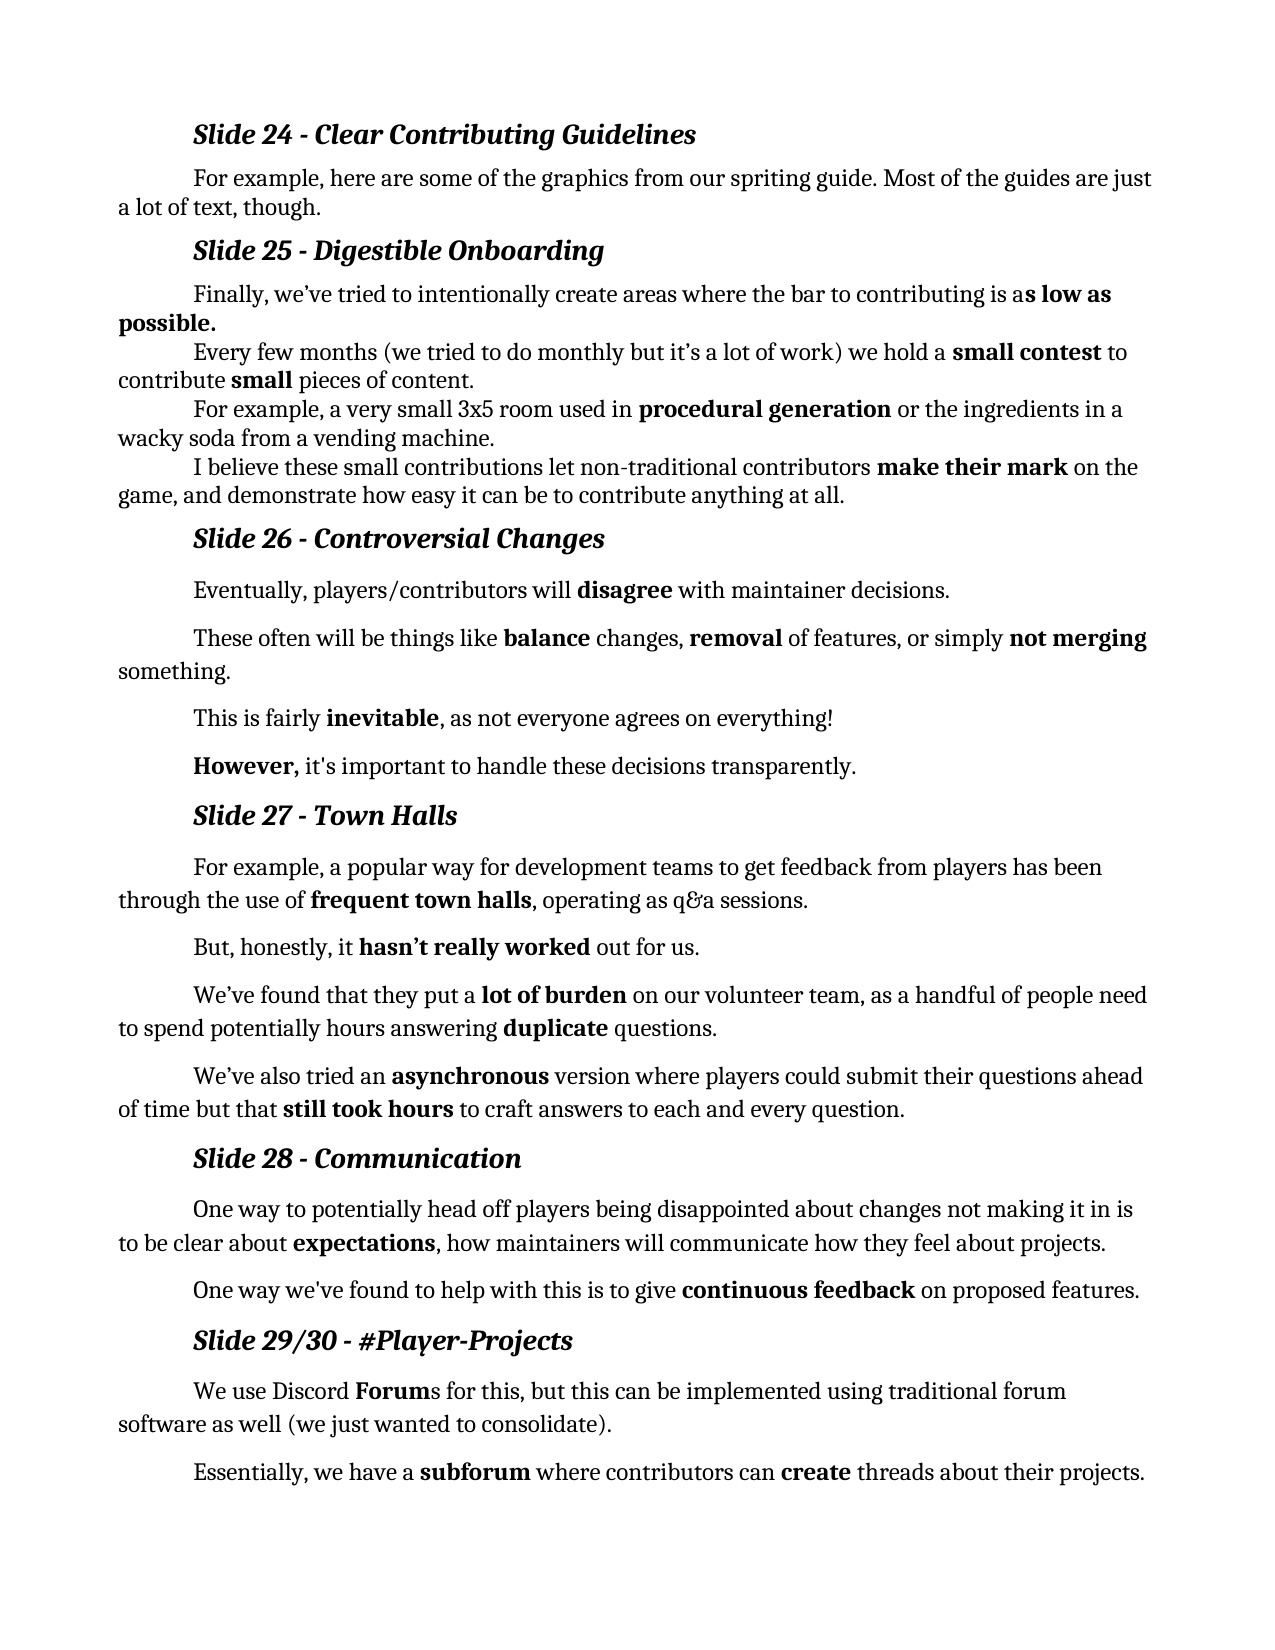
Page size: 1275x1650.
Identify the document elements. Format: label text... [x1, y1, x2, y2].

list Eventually, players/contributors will disagree with maintainer decisions. [118, 576, 1157, 604]
subtitle Slide 28 - Communication [118, 1142, 1157, 1176]
list But, honestly, it hasn’t really worked out for us. [118, 933, 1157, 962]
list Finally, we’ve tried to intentionally create areas where the bar to contributing is as low as possible. [118, 280, 1157, 338]
list We’ve also tried an asynchronous version where players could submit their questions ahead of time but that still took hours to craft answers to each and every question. [118, 1062, 1157, 1123]
subtitle Slide 24 - Clear Contributing Guidelines [118, 118, 1157, 152]
list Every few months (we tried to do monthly but it’s a lot of work) we hold a small contest to contribute small pieces of content. [118, 338, 1157, 395]
list One way to potentially head off players being disappointed about changes not making it in is to be clear about expectations, how maintainers will communicate how they feel about projects. [118, 1195, 1157, 1257]
subtitle Slide 27 - Town Halls [118, 799, 1157, 833]
list Essentially, we have a subforum where contributors can create threads about their projects. [118, 1457, 1157, 1486]
list This is fairly inevitable, as not everyone agrees on everything! [118, 704, 1157, 733]
list We use Discord Forums for this, but this can be implemented using traditional forum software as well (we just wanted to consolidate). [118, 1377, 1157, 1439]
subtitle Slide 25 - Digestible Onboarding [118, 234, 1157, 268]
list For example, a very small 3x5 room used in procedural generation or the ingredients in a wacky soda from a vending machine. [118, 395, 1157, 453]
subtitle Slide 26 - Controversial Changes [118, 523, 1157, 556]
list I believe these small contributions let non-traditional contributors make their mark on the game, and demonstrate how easy it can be to contribute anything at all. [118, 453, 1157, 510]
list We’ve found that they put a lot of burden on our volunteer team, as a handful of people need to spend potentially hours answering duplicate questions. [118, 981, 1157, 1043]
list For example, a popular way for development teams to get feedback from players has been through the use of frequent town halls, operating as q&a sessions. [118, 853, 1157, 914]
list One way we've found to help with this is to give continuous feedback on proposed features. [118, 1276, 1157, 1305]
list For example, here are some of the graphics from our spriting guide. Most of the guides are just a lot of text, though. [118, 164, 1157, 222]
subtitle Slide 29/30 - #Player-Projects [118, 1324, 1157, 1357]
list These often will be things like balance changes, removal of features, or simply not merging something. [118, 623, 1157, 685]
list However, it's important to handle these decisions transparently. [118, 752, 1157, 781]
